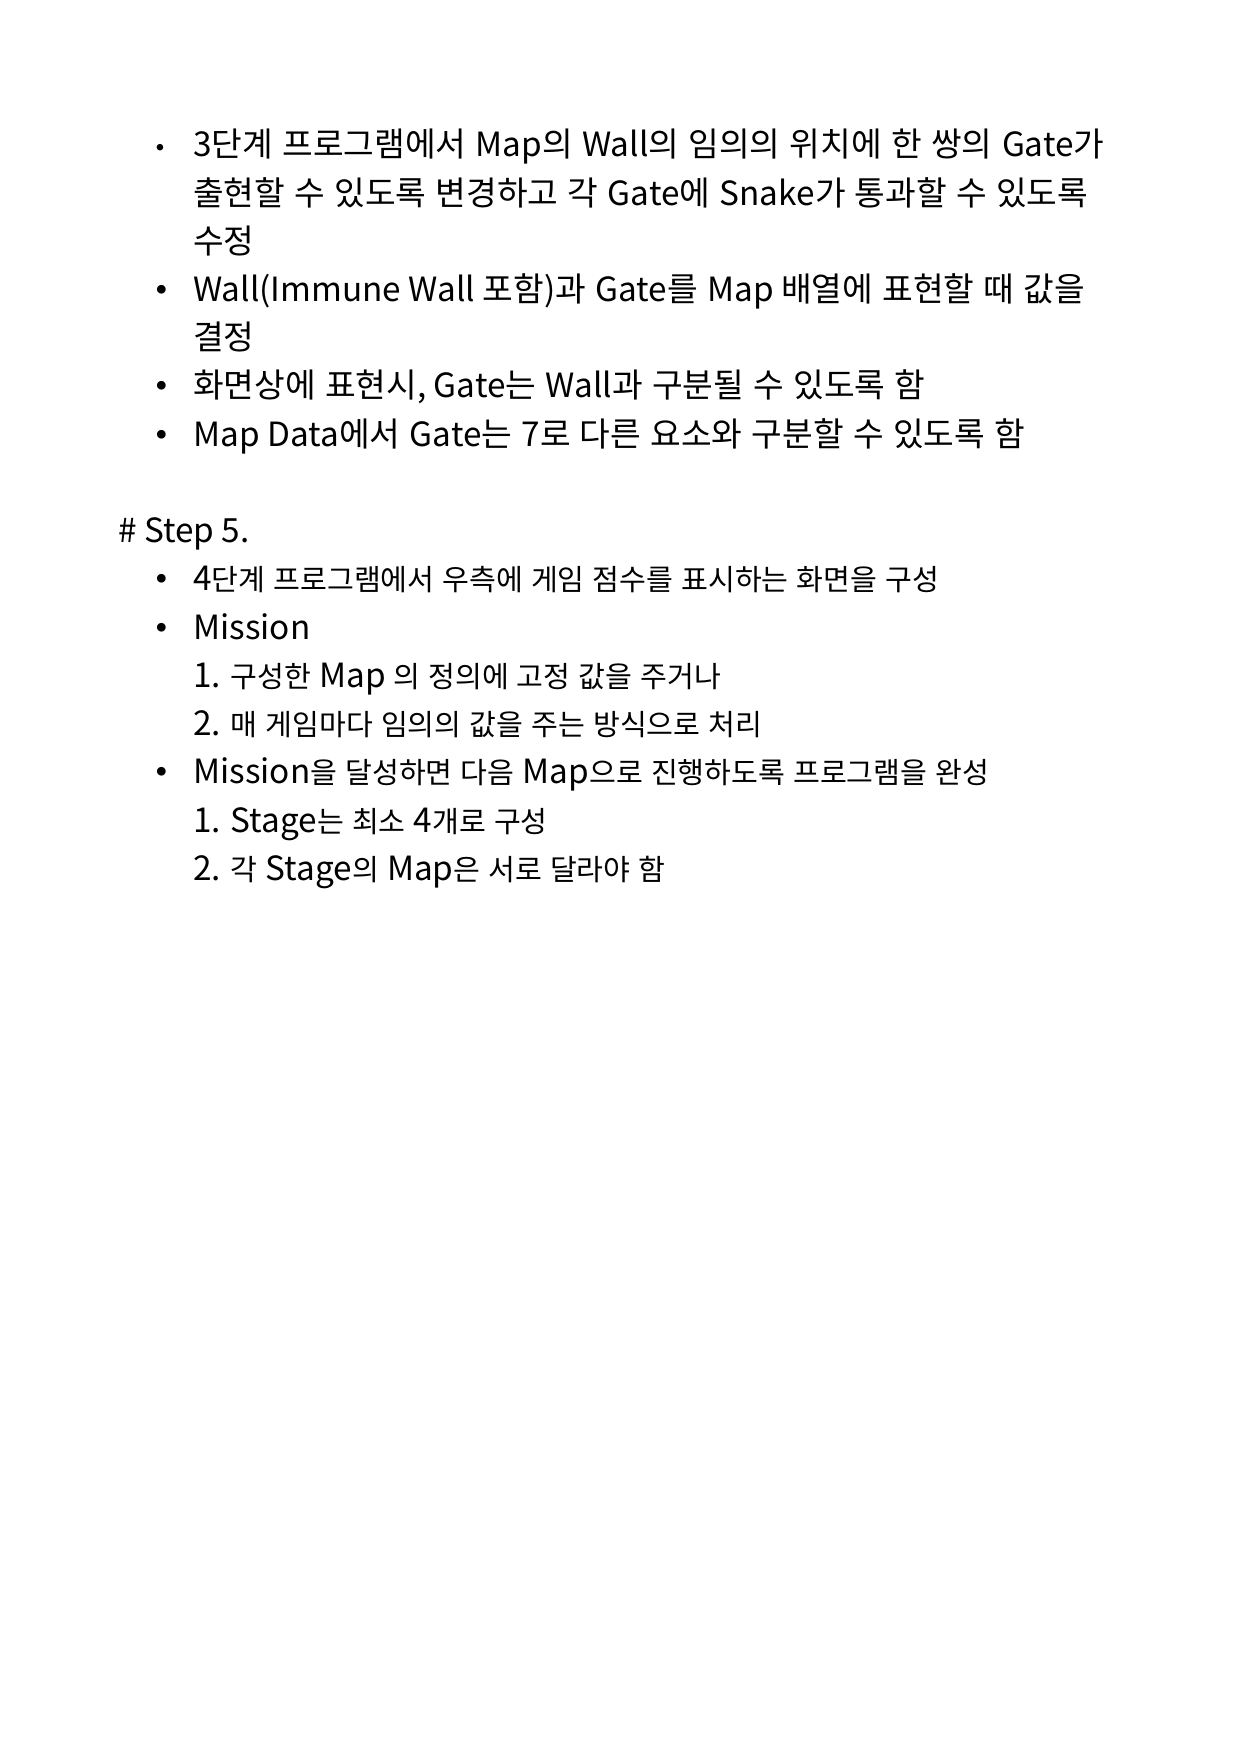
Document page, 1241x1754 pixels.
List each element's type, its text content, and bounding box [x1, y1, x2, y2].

list Mission을 달성하면 다음 Map으로 진행하도록 프로그램을 완성 [156, 745, 1122, 793]
list 4단계 프로그램에서 우측에 게임 점수를 표시하는 화면을 구성 [156, 552, 1122, 600]
list 각 Stage의 Map은 서로 달라야 함 [193, 842, 1122, 890]
list 매 게임마다 임의의 값을 주는 방식으로 처리 [193, 697, 1122, 745]
list 구성한 Map 의 정의에 고정 값을 주거나 [193, 649, 1122, 697]
list Wall(Immune Wall 포함)과 Gate를 Map 배열에 표현할 때 값을 결정 [156, 263, 1122, 359]
list 3단계 프로그램에서 Map의 Wall의 임의의 위치에 한 쌍의 Gate가 출현할 수 있도록 변경하고 각 Gate에 Snake가 통과할 수 있도록 수정 [156, 118, 1122, 263]
list Stage는 최소 4개로 구성 [193, 793, 1122, 842]
list 화면상에 표현시, Gate는 Wall과 구분될 수 있도록 함 [156, 359, 1122, 407]
text # Step 5. [118, 504, 1122, 552]
list Mission [156, 600, 1122, 649]
list Map Data에서 Gate는 7로 다른 요소와 구분할 수 있도록 함 [156, 407, 1122, 456]
